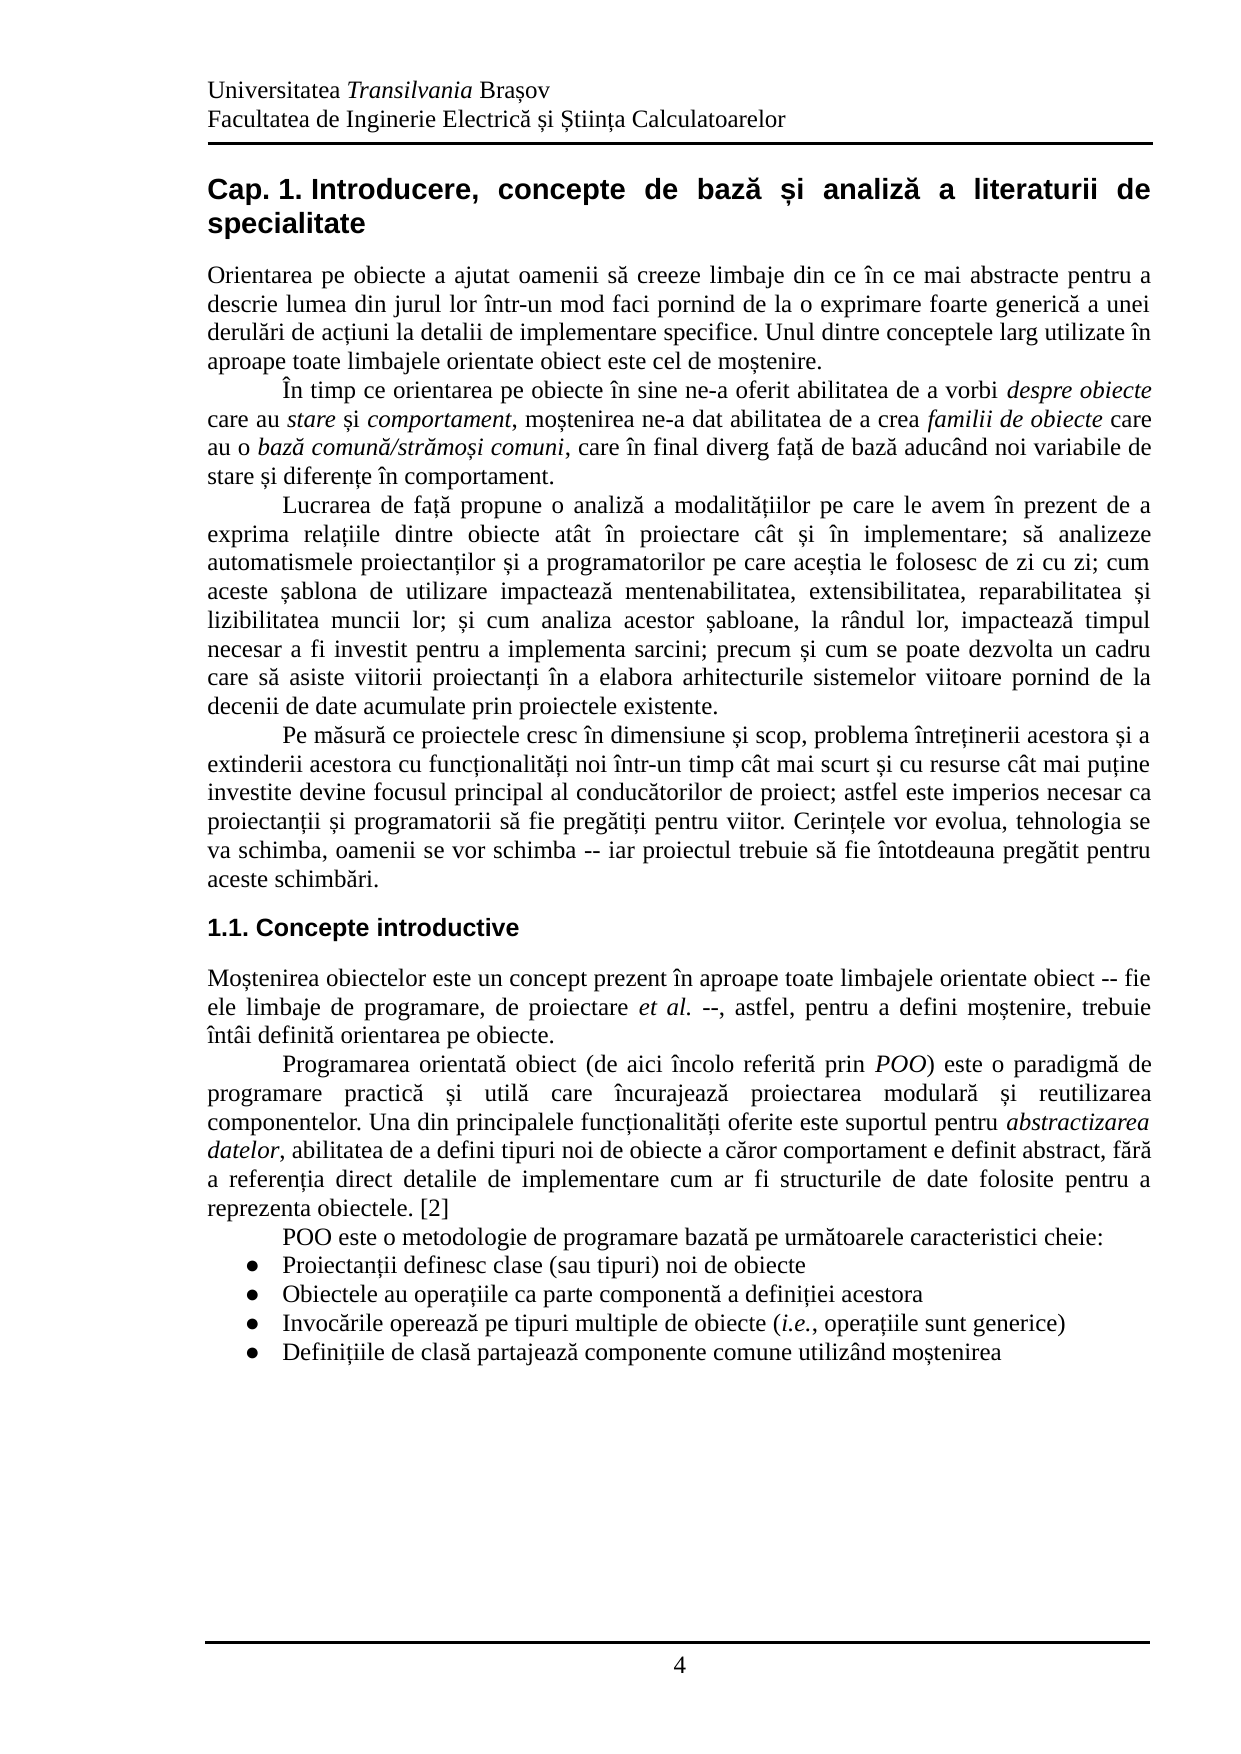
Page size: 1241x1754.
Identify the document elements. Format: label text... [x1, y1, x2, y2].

text Pe măsură ce proiectele cresc în dimensiune și scop, problema întreținerii acestora și a extinderii acestora cu funcționalități noi într-un timp cât mai scurt și cu resurse cât mai puține investite devine focusul principal al conducătorilor de proiect; astfel este imperios necesar ca proiectanții și programatorii să fie pregătiți pentru viitor. Cerințele vor evolua, tehnologia se va schimba, oamenii se vor schimba -- iar proiectul trebuie să fie întotdeauna pregătit pentru aceste schimbări. [207, 720, 1152, 892]
list Proiectanții definesc clase (sau tipuri) noi de obiecte [244, 1250, 1152, 1279]
text POO este o metodologie de programare bazată pe următoarele caracteristici cheie: [207, 1222, 1152, 1250]
subtitle Introducere, concepte de bază și analiză a literaturii de specialitate [207, 172, 1152, 239]
text Lucrarea de față propune o analiză a modalitățiilor pe care le avem în prezent de a exprima relațiile dintre obiecte atât în proiectare cât și în implementare; să analizeze automatismele proiectanților și a programatorilor pe care aceștia le folosesc de zi cu zi; cum aceste șablona de utilizare impactează mentenabilitatea, extensibilitatea, reparabilitatea și lizibilitatea muncii lor; și cum analiza acestor șabloane, la rândul lor, impactează timpul necesar a fi investit pentru a implementa sarcini; precum și cum se poate dezvolta un cadru care să asiste viitorii proiectanți în a elabora arhitecturile sistemelor viitoare pornind de la decenii de date acumulate prin proiectele existente. [207, 490, 1152, 720]
text Moștenirea obiectelor este un concept prezent în aproape toate limbajele orientate obiect -- fie ele limbaje de programare, de proiectare et al. --, astfel, pentru a defini moștenire, trebuie întâi definită orientarea pe obiecte. [207, 963, 1152, 1049]
text Orientarea pe obiecte a ajutat oamenii să creeze limbaje din ce în ce mai abstracte pentru a descrie lumea din jurul lor într-un mod faci pornind de la o exprimare foarte generică a unei derulări de acțiuni la detalii de implementare specifice. Unul dintre conceptele larg utilizate în aproape toate limbajele orientate obiect este cel de moștenire. [207, 260, 1152, 375]
list Obiectele au operațiile ca parte componentă a definiției acestora [244, 1279, 1152, 1308]
list Definițiile de clasă partajează componente comune utilizând moștenirea [244, 1337, 1152, 1365]
text În timp ce orientarea pe obiecte în sine ne-a oferit abilitatea de a vorbi despre obiecte care au stare și comportament, moștenirea ne-a dat abilitatea de a crea familii de obiecte care au o bază comună/strămoși comuni, care în final diverg față de bază aducând noi variabile de stare și diferențe în comportament. [207, 375, 1152, 490]
text Programarea orientată obiect (de aici încolo referită prin POO) este o paradigmă de programare practică și utilă care încurajează proiectarea modulară și reutilizarea componentelor. Una din principalele funcționalități oferite este suportul pentru abstractizarea datelor, abilitatea de a defini tipuri noi de obiecte a căror comportament e definit abstract, fără a referenția direct detalile de implementare cum ar fi structurile de date folosite pentru a reprezenta obiectele. [2] [207, 1049, 1152, 1222]
subtitle Concepte introductive [207, 913, 1152, 942]
list Invocările operează pe tipuri multiple de obiecte (i.e., operațiile sunt generice) [244, 1308, 1152, 1337]
